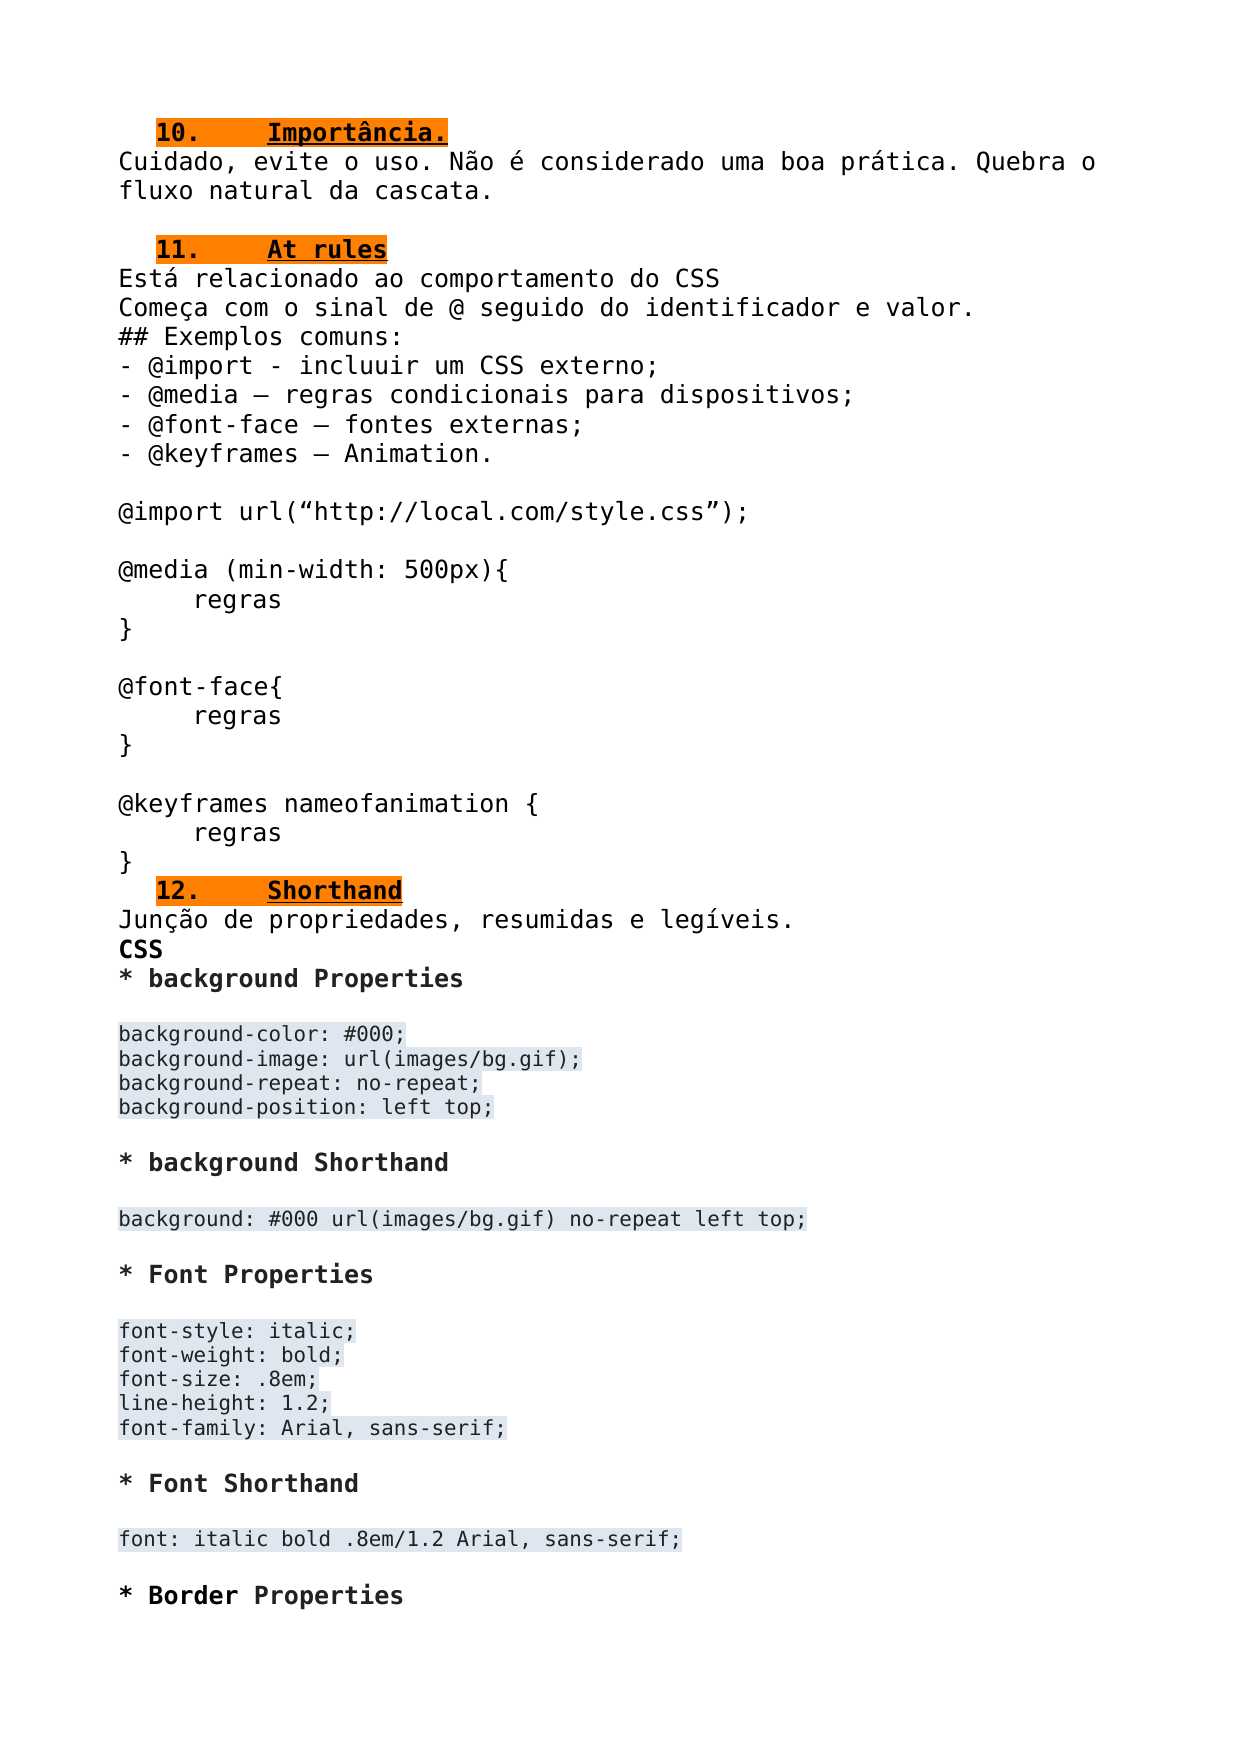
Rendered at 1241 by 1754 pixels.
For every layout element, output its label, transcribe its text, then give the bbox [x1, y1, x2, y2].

text line-height: 1.2; [118, 1391, 1122, 1416]
text * Font Shorthand [118, 1469, 1122, 1498]
list Importância. [267, 118, 1122, 147]
text - @media – regras condicionais para dispositivos; [118, 381, 1122, 410]
text Começa com o sinal de @ seguido do identificador e valor. [118, 293, 1122, 322]
text @media (min-width: 500px){ [118, 556, 1122, 585]
text - @keyframes – Animation. [118, 439, 1122, 468]
text font-weight: bold; [118, 1343, 1122, 1367]
list At rules [267, 235, 1122, 264]
text regras [118, 585, 1122, 614]
text background-repeat: no-repeat; [118, 1071, 1122, 1095]
text @font-face{ [118, 672, 1122, 701]
text @import url(“http://local.com/style.css”); [118, 497, 1122, 526]
text - @font-face – fontes externas; [118, 410, 1122, 439]
text background-position: left top; [118, 1095, 1122, 1119]
text CSS [118, 935, 1122, 964]
text font: italic bold .8em/1.2 Arial, sans-serif; [118, 1527, 1122, 1552]
text font-size: .8em; [118, 1367, 1122, 1391]
text - @import - incluuir um CSS externo; [118, 351, 1122, 381]
text * Border Properties [118, 1581, 1122, 1610]
text } [118, 731, 1122, 760]
text background-color: #000; [118, 1022, 1122, 1047]
text background-image: url(images/bg.gif); [118, 1047, 1122, 1071]
text regras [118, 818, 1122, 847]
text font-family: Arial, sans-serif; [118, 1416, 1122, 1440]
text } [118, 614, 1122, 643]
text ## Exemplos comuns: [118, 322, 1122, 351]
text font-style: italic; [118, 1319, 1122, 1343]
list Shorthand [267, 876, 1122, 906]
text } [118, 847, 1122, 876]
text * background Shorthand [118, 1148, 1122, 1178]
text background: #000 url(images/bg.gif) no-repeat left top; [118, 1207, 1122, 1231]
text * Font Properties [118, 1260, 1122, 1289]
text regras [118, 701, 1122, 731]
text * background Properties [118, 964, 1122, 993]
text Está relacionado ao comportamento do CSS [118, 264, 1122, 293]
text Cuidado, evite o uso. Não é considerado uma boa prática. Quebra o fluxo natural da cascata. [118, 147, 1122, 206]
text @keyframes nameofanimation { [118, 789, 1122, 818]
text Junção de propriedades, resumidas e legíveis. [118, 906, 1122, 935]
